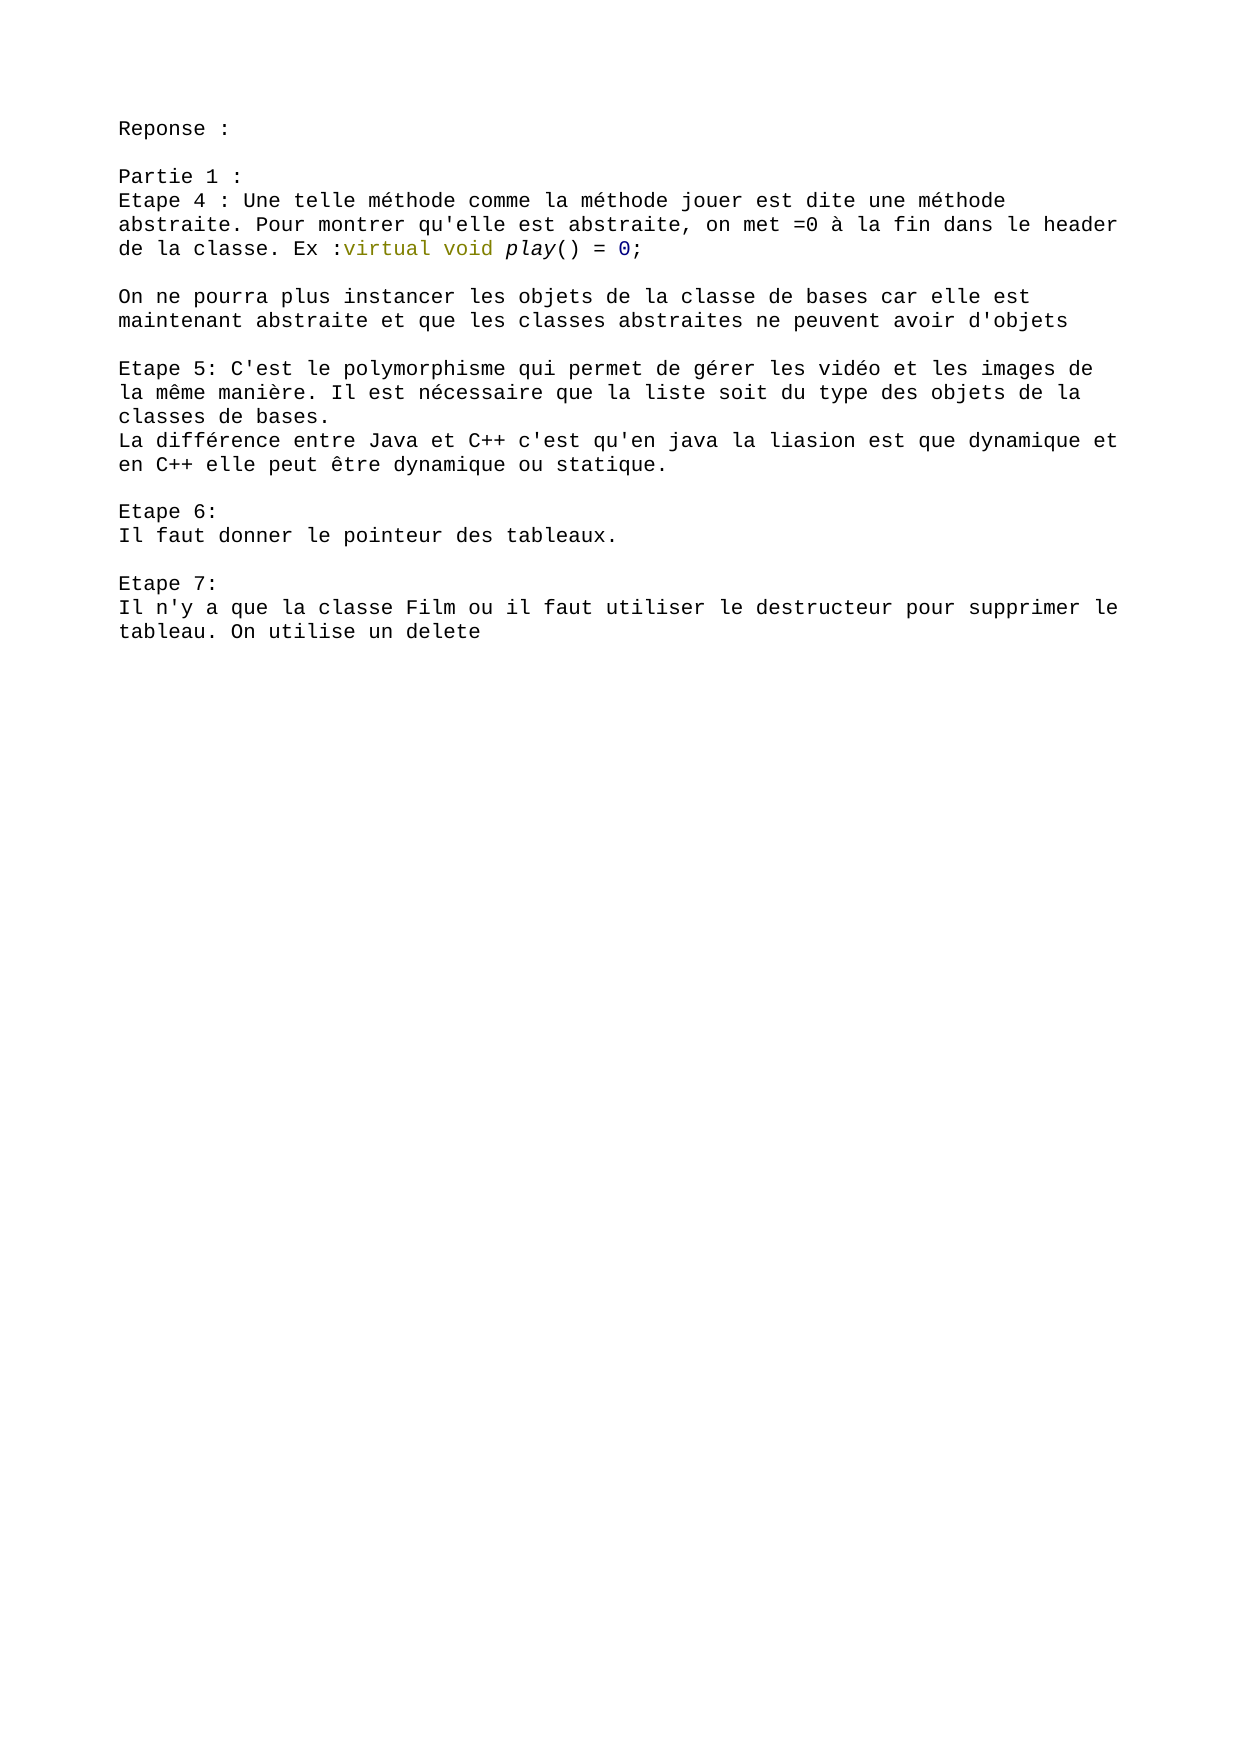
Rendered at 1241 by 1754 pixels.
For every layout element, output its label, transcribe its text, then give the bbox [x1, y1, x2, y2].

text Etape 4 : Une telle méthode comme la méthode jouer est dite une méthode abstraite. Pour montrer qu'elle est abstraite, on met =0 à la fin dans le header de la classe. Ex :virtual void play() = 0; [118, 190, 1122, 262]
text Il n'y a que la classe Film ou il faut utiliser le destructeur pour supprimer le tableau. On utilise un delete [118, 597, 1122, 645]
text On ne pourra plus instancer les objets de la classe de bases car elle est maintenant abstraite et que les classes abstraites ne peuvent avoir d'objets [118, 286, 1122, 334]
text Etape 7: [118, 573, 1122, 597]
text Etape 5: C'est le polymorphisme qui permet de gérer les vidéo et les images de la même manière. Il est nécessaire que la liste soit du type des objets de la classes de bases. [118, 358, 1122, 429]
text Etape 6: [118, 501, 1122, 525]
text La différence entre Java et C++ c'est qu'en java la liasion est que dynamique et en C++ elle peut être dynamique ou statique. [118, 429, 1122, 477]
text Il faut donner le pointeur des tableaux. [118, 525, 1122, 549]
text Reponse : [118, 118, 1122, 142]
text Partie 1 : [118, 166, 1122, 190]
